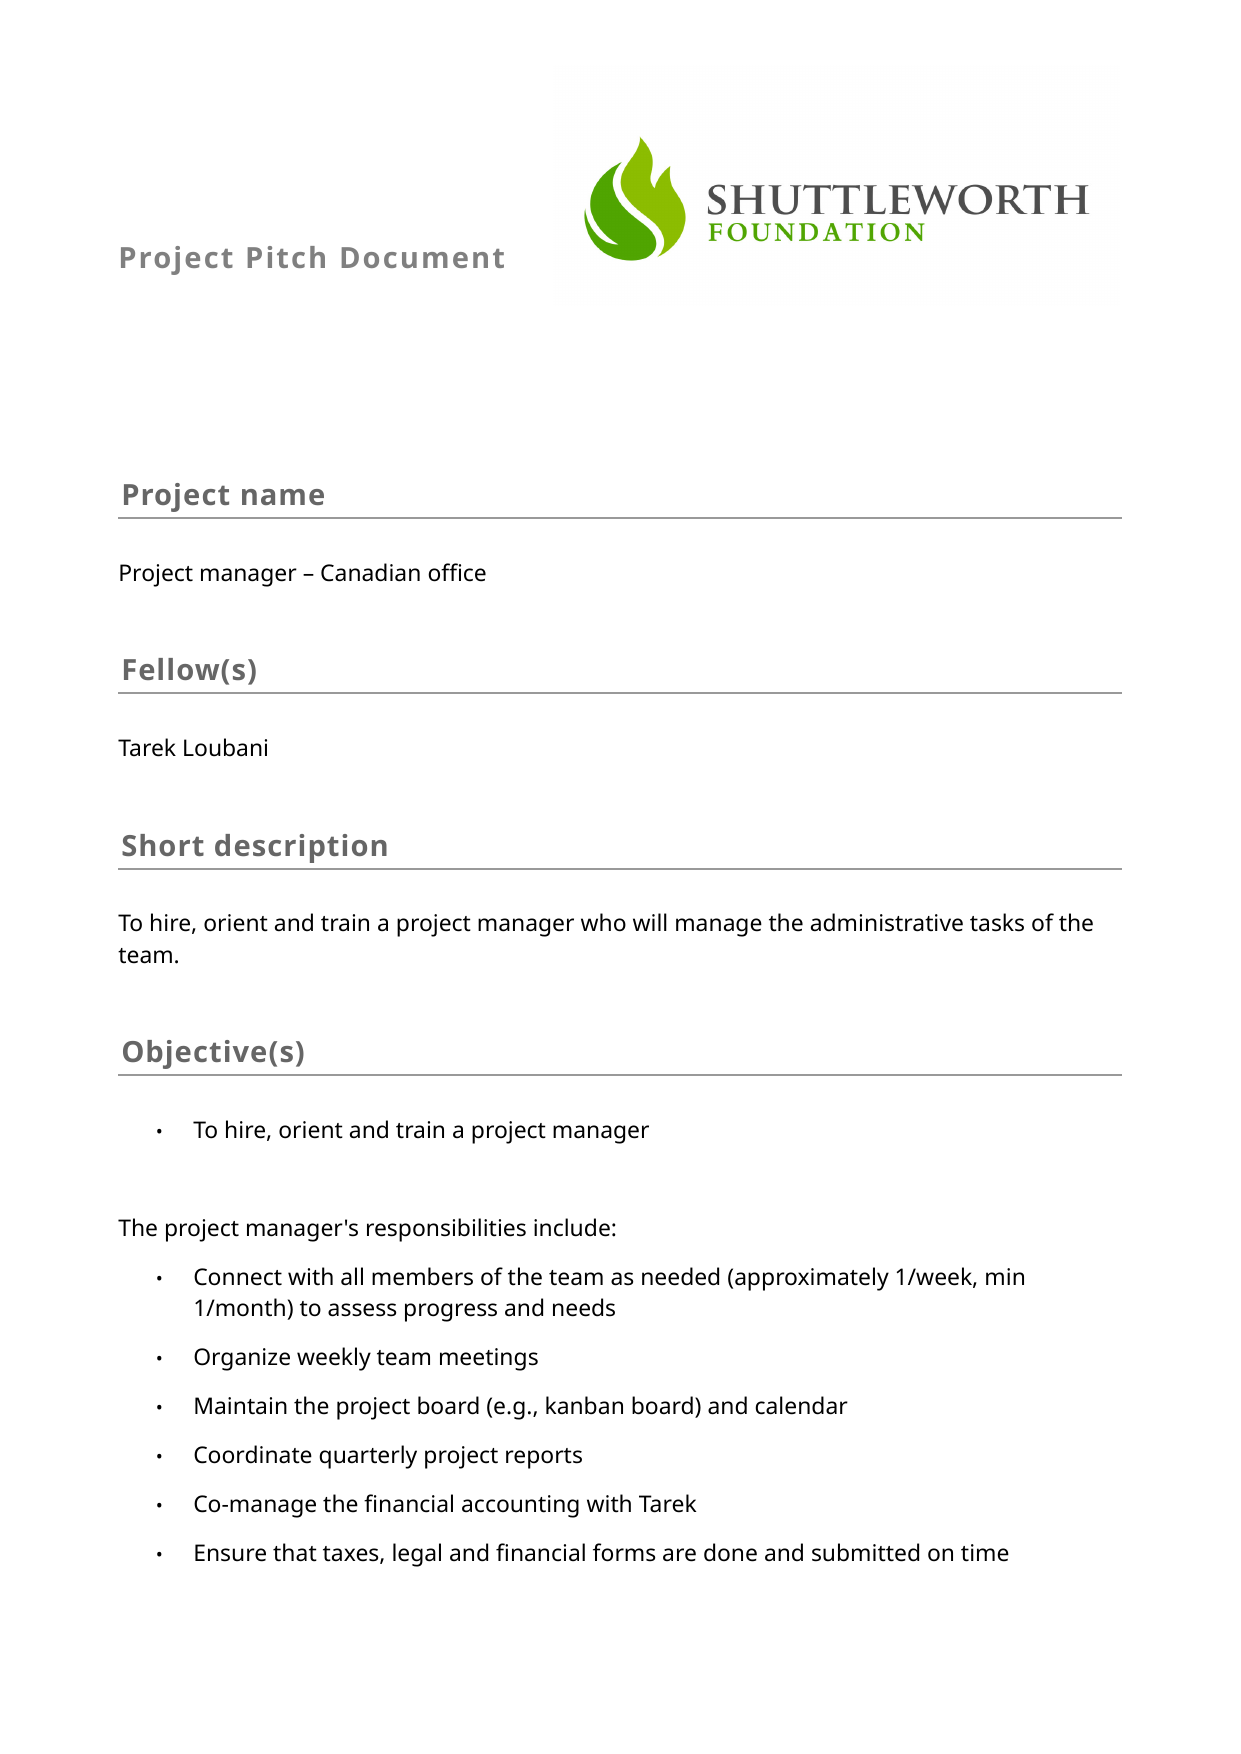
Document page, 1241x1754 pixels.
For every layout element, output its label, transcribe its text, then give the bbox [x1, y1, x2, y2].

list Ensure that taxes, legal and financial forms are done and submitted on time [156, 1537, 1122, 1568]
list Organize weekly team meetings [156, 1341, 1122, 1372]
subtitle Objective(s) [118, 1029, 1122, 1074]
text To hire, orient and train a project manager who will manage the administrative tasks of the team. [118, 907, 1122, 970]
text Project manager – Canadian office [118, 556, 1122, 588]
subtitle Short description [118, 822, 1122, 868]
text The project manager's responsibilities include: [118, 1212, 1122, 1243]
picture [553, 65, 1121, 306]
list Maintain the project board (e.g., kanban board) and calendar [156, 1390, 1122, 1421]
subtitle Project name [118, 471, 1122, 517]
list Coordinate quarterly project reports [156, 1439, 1122, 1470]
subtitle Fellow(s) [118, 647, 1122, 692]
list Connect with all members of the team as needed (approximately 1/week, min 1/month) to assess progress and needs [156, 1261, 1122, 1323]
list Co-manage the financial accounting with Tarek [156, 1488, 1122, 1519]
text Tarek Loubani [118, 732, 1122, 763]
list To hire, orient and train a project manager [156, 1114, 1122, 1145]
